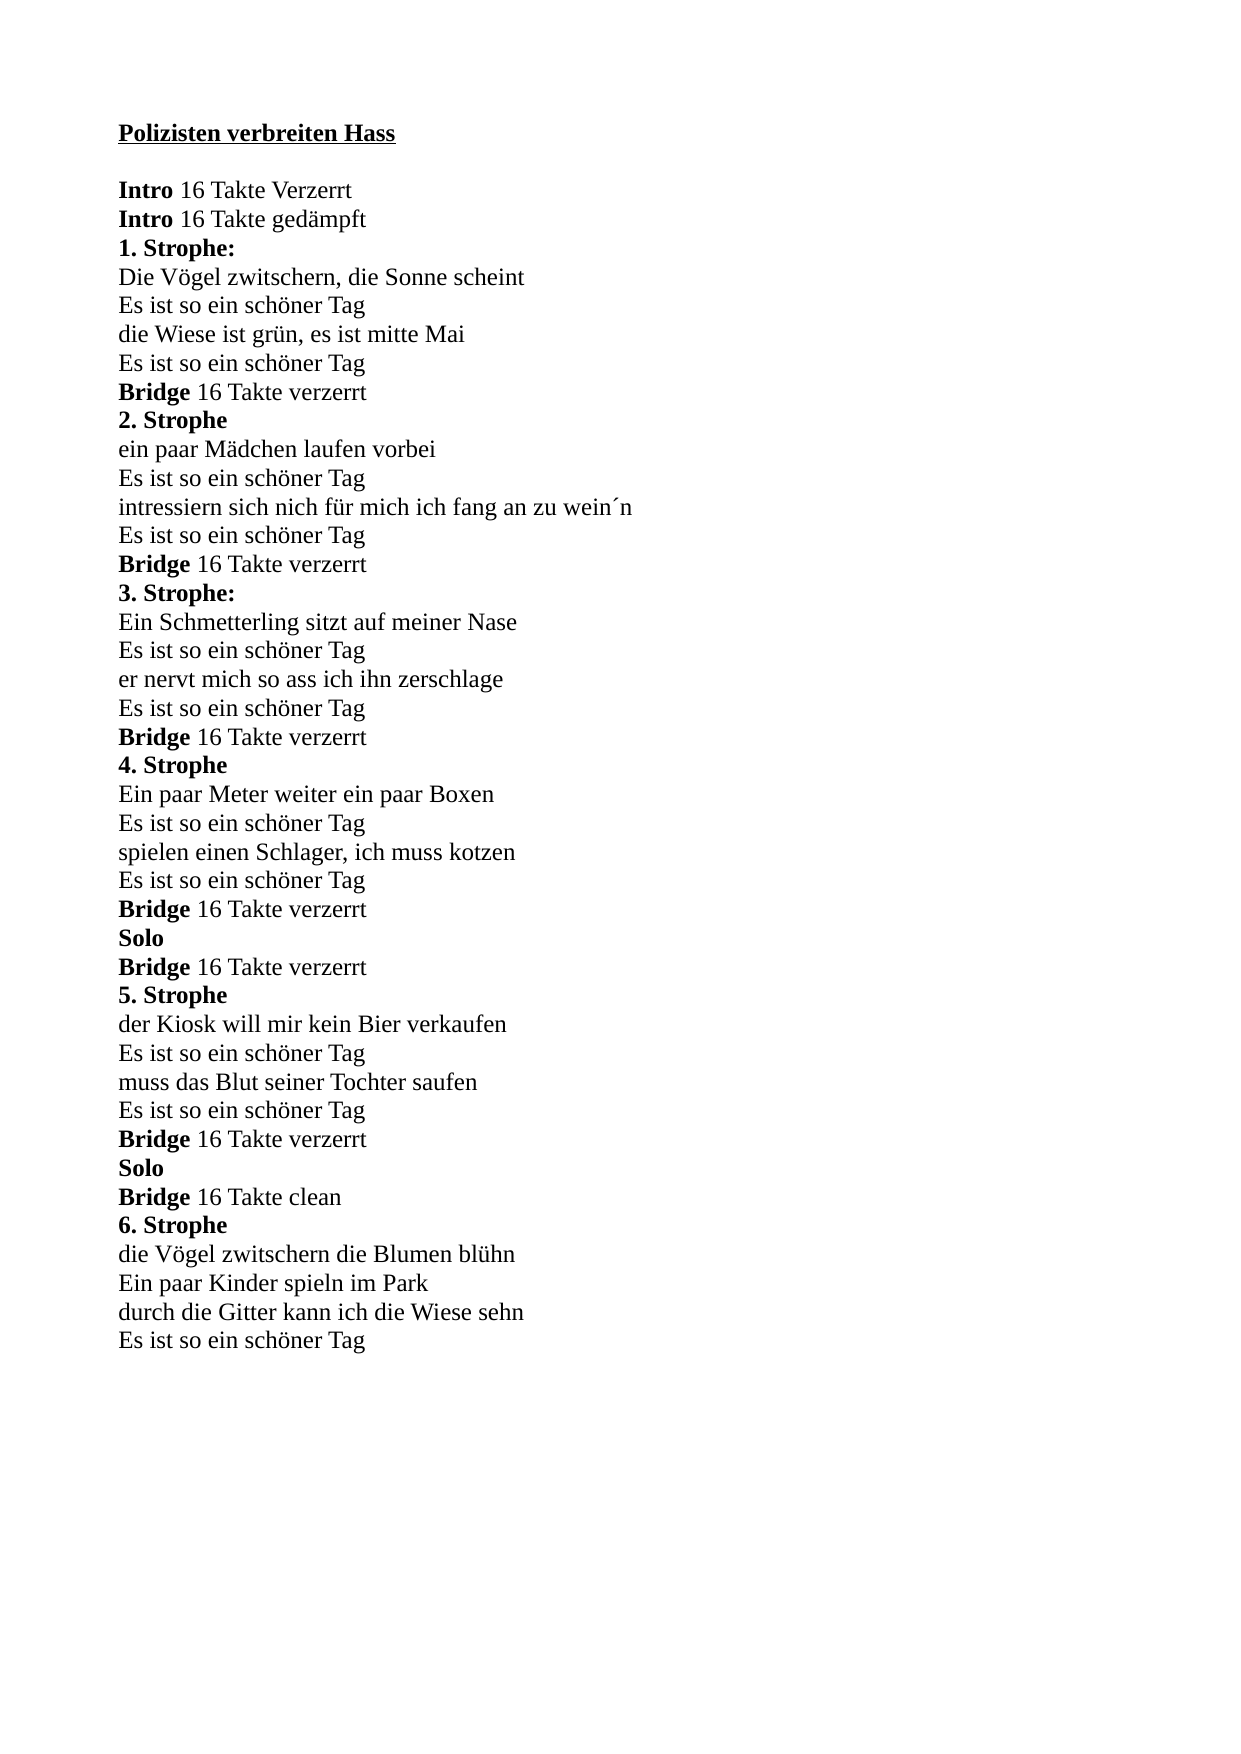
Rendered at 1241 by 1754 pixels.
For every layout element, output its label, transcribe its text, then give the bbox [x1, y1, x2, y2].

text 1. Strophe: [118, 233, 1122, 262]
text Die Vögel zwitschern, die Sonne scheint [118, 262, 1122, 291]
text Bridge 16 Takte clean [118, 1182, 1122, 1211]
text ein paar Mädchen laufen vorbei [118, 434, 1122, 463]
text Es ist so ein schöner Tag [118, 521, 1122, 549]
text Ein paar Kinder spieln im Park [118, 1268, 1122, 1297]
text Intro 16 Takte Verzerrt [118, 176, 1122, 204]
text spielen einen Schlager, ich muss kotzen [118, 837, 1122, 866]
text 6. Strophe [118, 1211, 1122, 1239]
text Ein Schmetterling sitzt auf meiner Nase [118, 607, 1122, 636]
text Bridge 16 Takte verzerrt [118, 377, 1122, 406]
text Bridge 16 Takte verzerrt [118, 952, 1122, 981]
text Ein paar Meter weiter ein paar Boxen [118, 779, 1122, 808]
text er nervt mich so ass ich ihn zerschlage [118, 664, 1122, 693]
text Es ist so ein schöner Tag [118, 693, 1122, 722]
text Intro 16 Takte gedämpft [118, 204, 1122, 233]
text 2. Strophe [118, 406, 1122, 434]
text Es ist so ein schöner Tag [118, 1038, 1122, 1067]
text Bridge 16 Takte verzerrt [118, 894, 1122, 923]
text Es ist so ein schöner Tag [118, 808, 1122, 837]
text 3. Strophe: [118, 578, 1122, 607]
text Es ist so ein schöner Tag [118, 636, 1122, 664]
text Bridge 16 Takte verzerrt [118, 1124, 1122, 1153]
text durch die Gitter kann ich die Wiese sehn [118, 1297, 1122, 1326]
text Es ist so ein schöner Tag [118, 348, 1122, 377]
text der Kiosk will mir kein Bier verkaufen [118, 1009, 1122, 1038]
text Solo [118, 1153, 1122, 1182]
text intressiern sich nich für mich ich fang an zu wein´n [118, 492, 1122, 521]
text Es ist so ein schöner Tag [118, 291, 1122, 319]
text Es ist so ein schöner Tag [118, 463, 1122, 492]
text Es ist so ein schöner Tag [118, 866, 1122, 894]
text Polizisten verbreiten Hass [118, 118, 1122, 147]
text Solo [118, 923, 1122, 952]
text die Vögel zwitschern die Blumen blühn [118, 1239, 1122, 1268]
text 5. Strophe [118, 981, 1122, 1009]
text Es ist so ein schöner Tag [118, 1326, 1122, 1354]
text die Wiese ist grün, es ist mitte Mai [118, 319, 1122, 348]
text Bridge 16 Takte verzerrt [118, 722, 1122, 751]
text Es ist so ein schöner Tag [118, 1096, 1122, 1124]
text muss das Blut seiner Tochter saufen [118, 1067, 1122, 1096]
text Bridge 16 Takte verzerrt [118, 549, 1122, 578]
text 4. Strophe [118, 751, 1122, 779]
